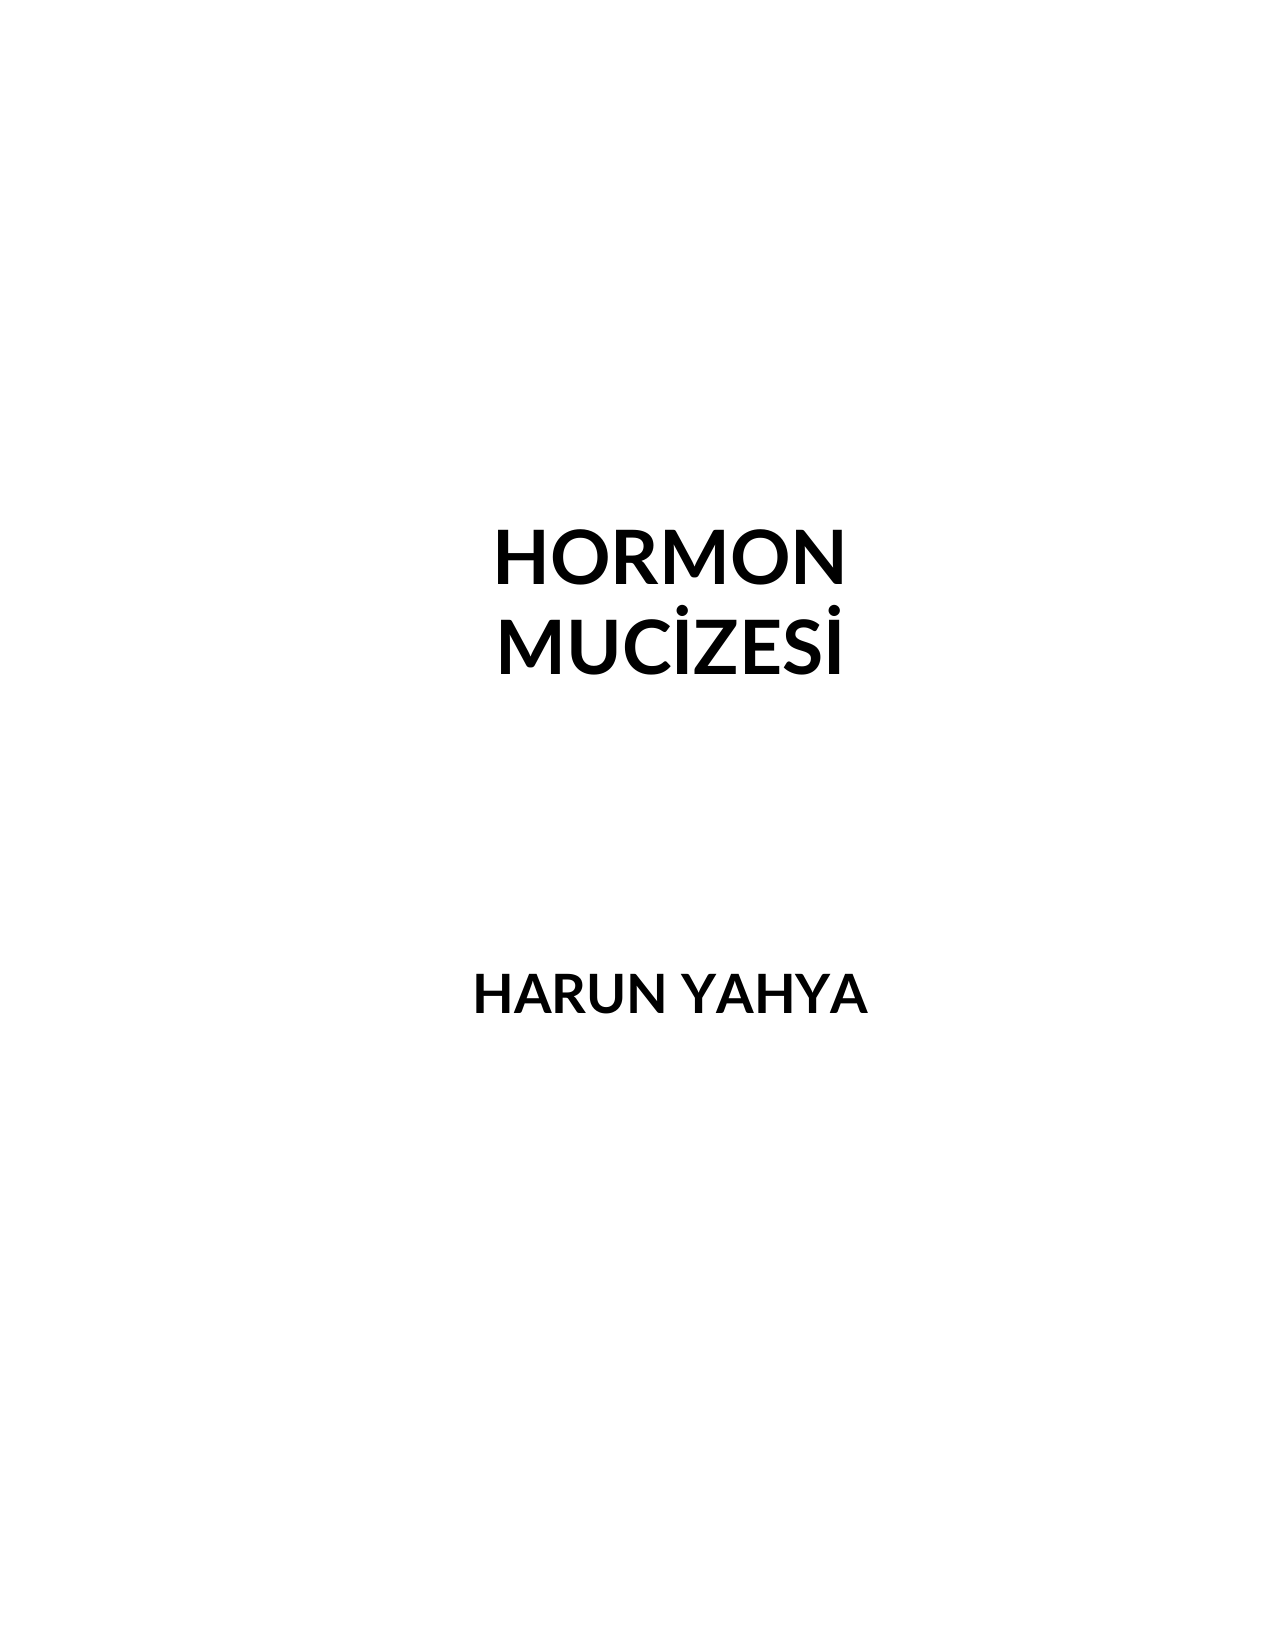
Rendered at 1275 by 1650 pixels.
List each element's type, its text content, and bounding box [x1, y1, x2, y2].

text MUCİZESİ [162, 600, 1119, 690]
text HARUN YAHYA [222, 960, 1119, 1025]
text HORMON [162, 510, 1119, 600]
